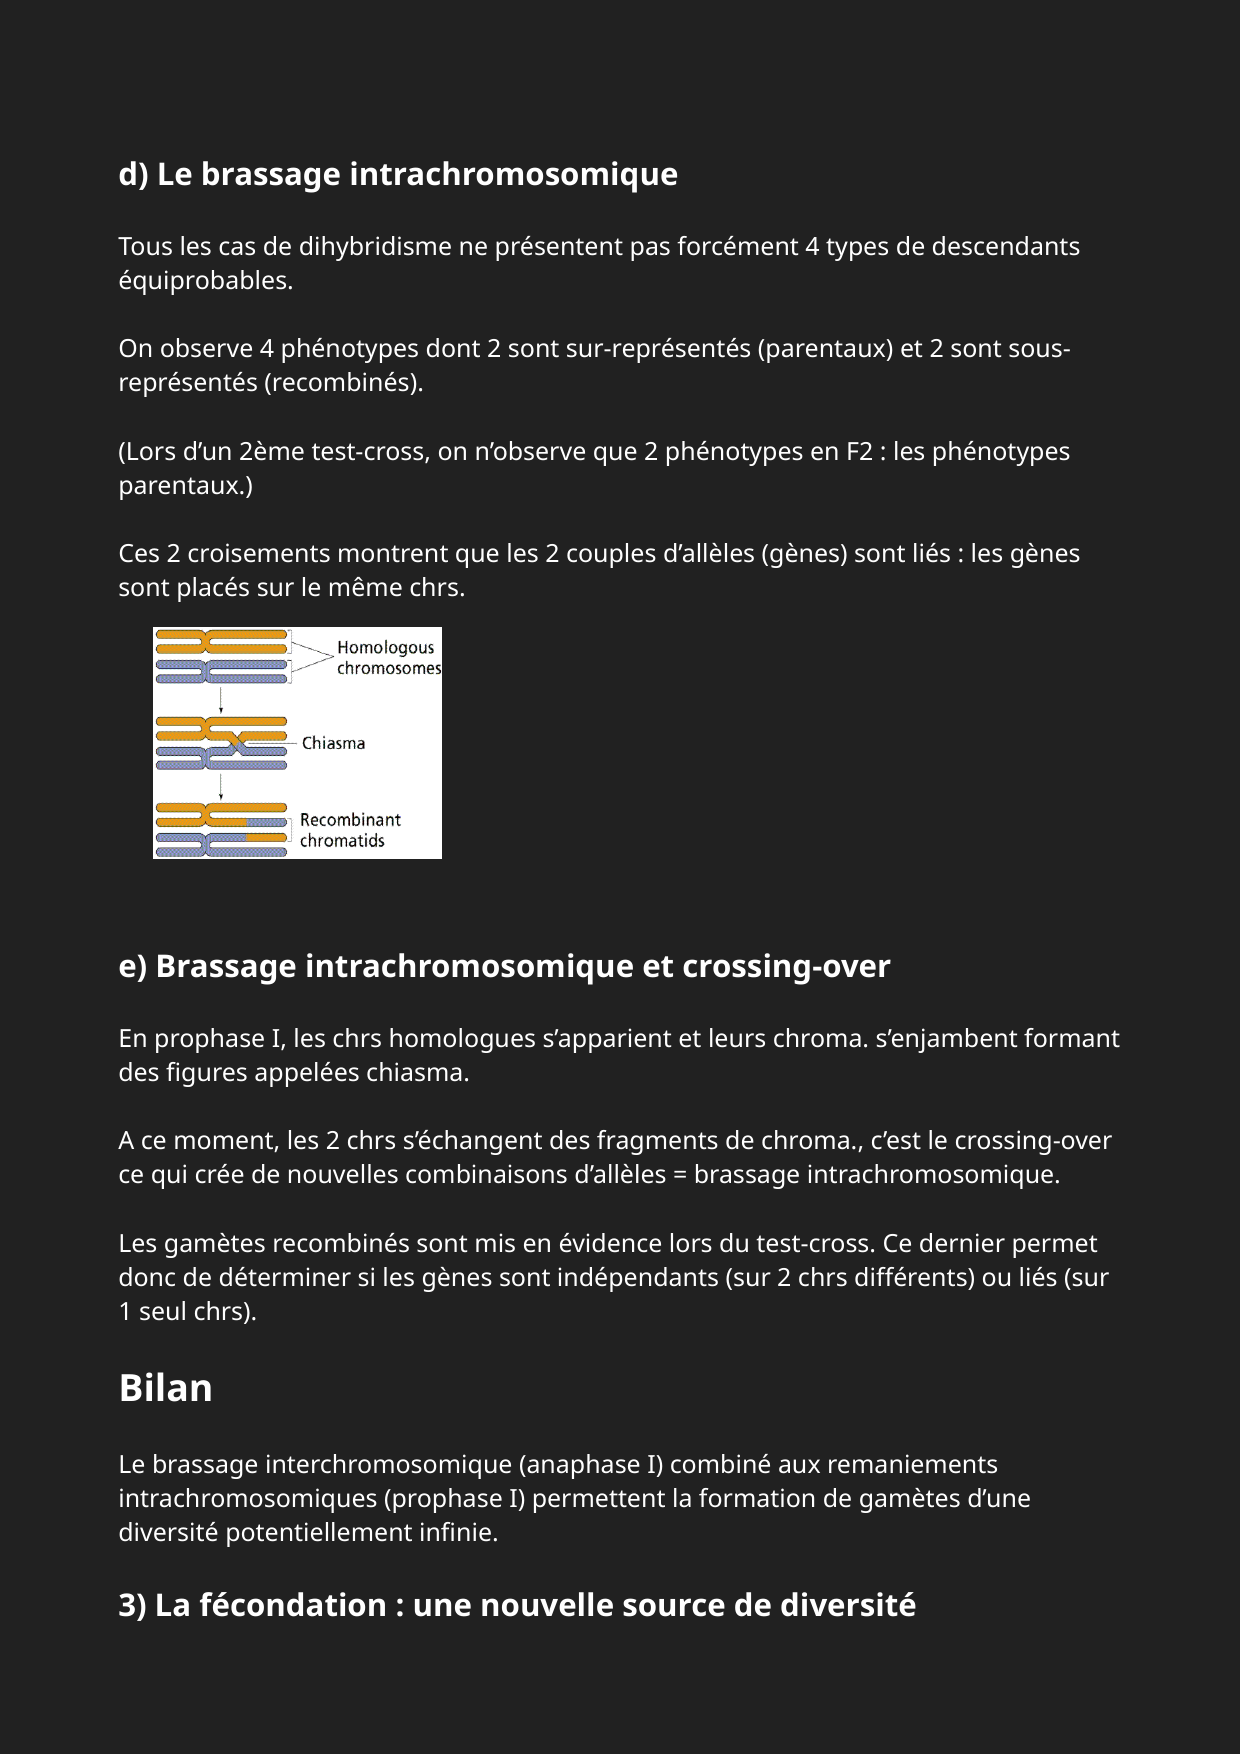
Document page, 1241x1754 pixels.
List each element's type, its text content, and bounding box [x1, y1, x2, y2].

text 3) La fécondation : une nouvelle source de diversité [118, 1583, 1122, 1625]
text En prophase I, les chrs homologues s’apparient et leurs chroma. s’enjambent formant des figures appelées chiasma. [118, 1021, 1122, 1089]
text On observe 4 phénotypes dont 2 sont sur-représentés (parentaux) et 2 sont sous-représentés (recombinés). [118, 331, 1122, 399]
text e) Brassage intrachromosomique et crossing-over [118, 944, 1122, 987]
text Le brassage interchromosomique (anaphase I) combiné aux remaniements intrachromosomiques (prophase I) permettent la formation de gamètes d’une diversité potentiellement infinie. [118, 1447, 1122, 1549]
text Les gamètes recombinés sont mis en évidence lors du test-cross. Ce dernier permet donc de déterminer si les gènes sont indépendants (sur 2 chrs différents) ou liés (sur 1 seul chrs). [118, 1225, 1122, 1327]
text d) Le brassage intrachromosomique [118, 152, 1122, 195]
text A ce moment, les 2 chrs s’échangent des fragments de chroma., c’est le crossing-over ce qui crée de nouvelles combinaisons d’allèles = brassage intrachromosomique. [118, 1123, 1122, 1191]
text Ces 2 croisements montrent que les 2 couples d’allèles (gènes) sont liés : les gènes sont placés sur le même chrs. [118, 535, 1122, 603]
text (Lors d’un 2ème test-cross, on n’observe que 2 phénotypes en F2 : les phénotypes parentaux.) [118, 433, 1122, 501]
text Bilan [118, 1361, 1122, 1412]
picture [153, 627, 442, 859]
text Tous les cas de dihybridisme ne présentent pas forcément 4 types de descendants équiprobables. [118, 229, 1122, 297]
